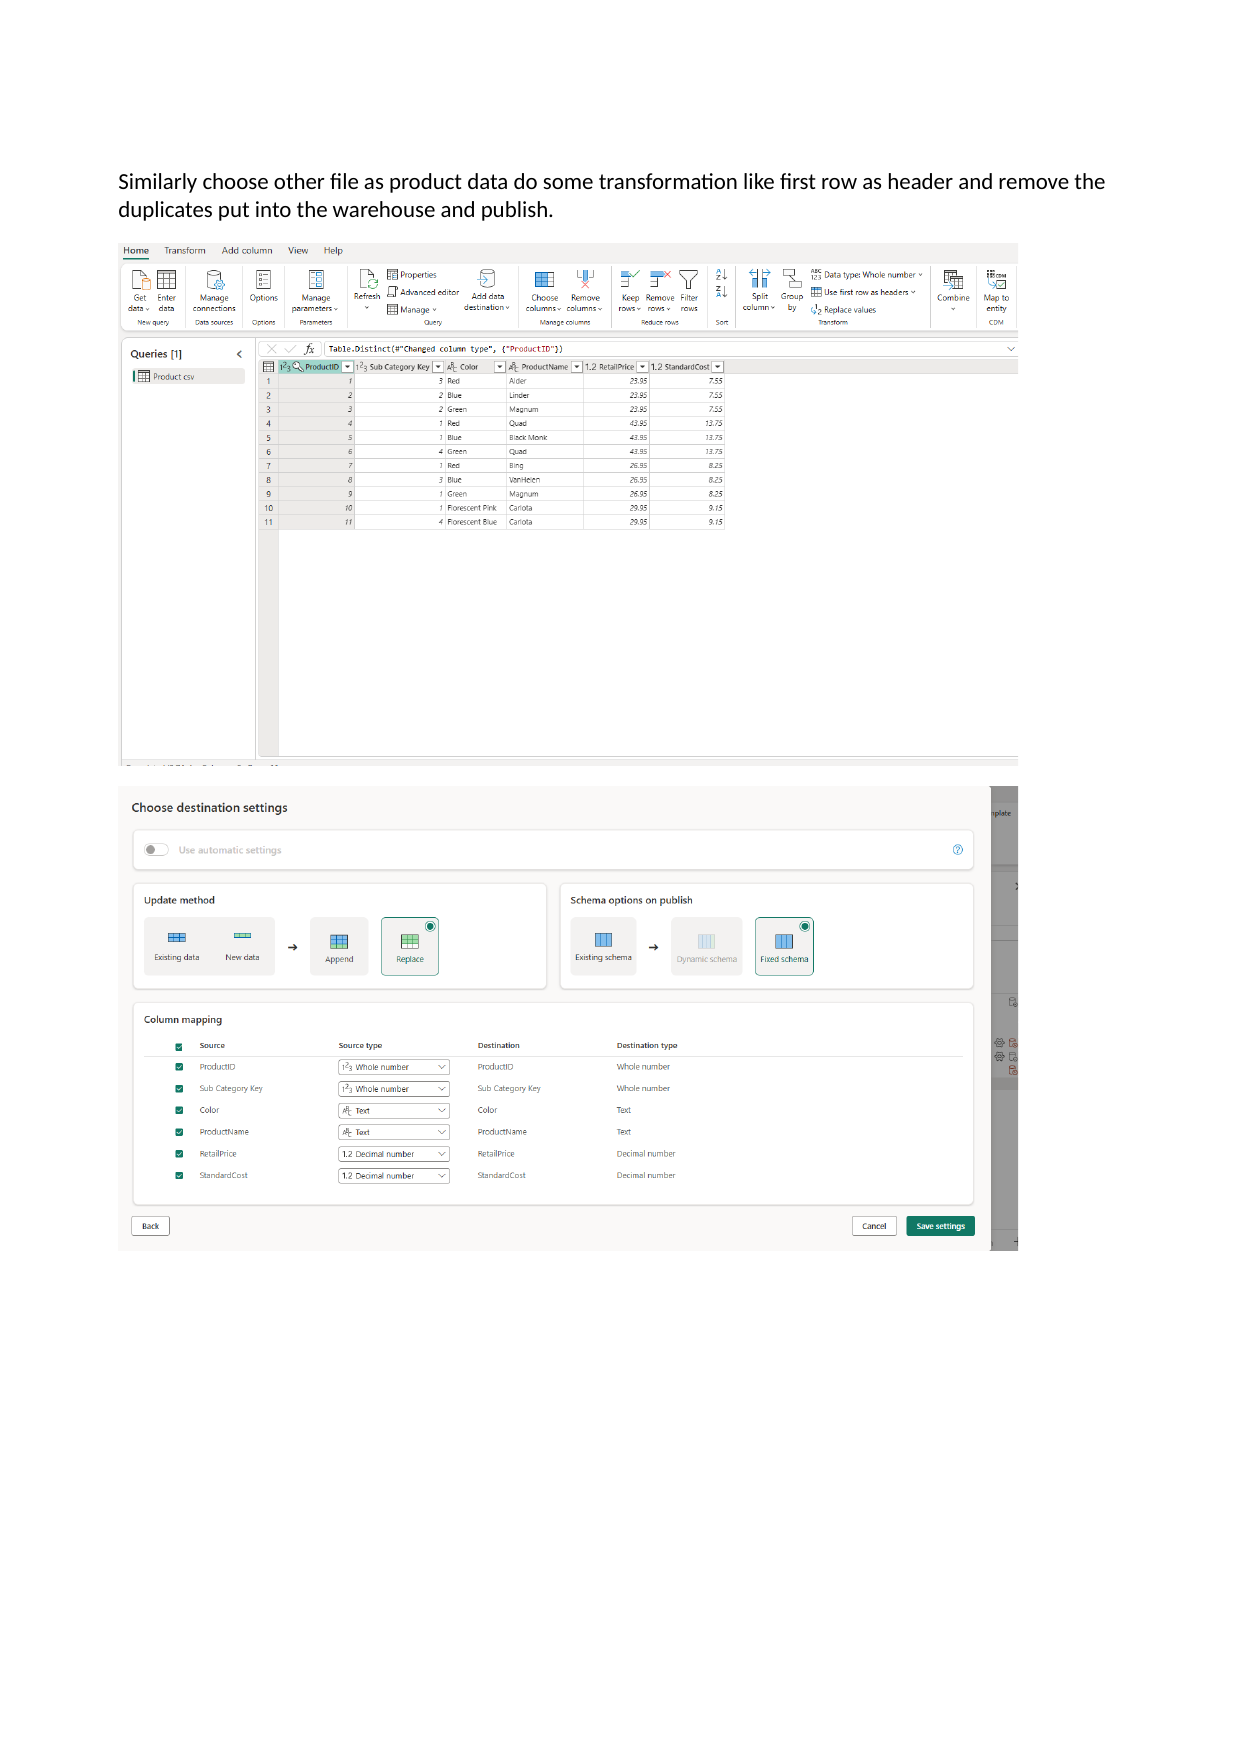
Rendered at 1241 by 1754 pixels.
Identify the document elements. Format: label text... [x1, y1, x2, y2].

text Similarly choose other file as product data do some transformation like first row as header and remove the duplicates put into the warehouse and publish. [118, 167, 1122, 223]
